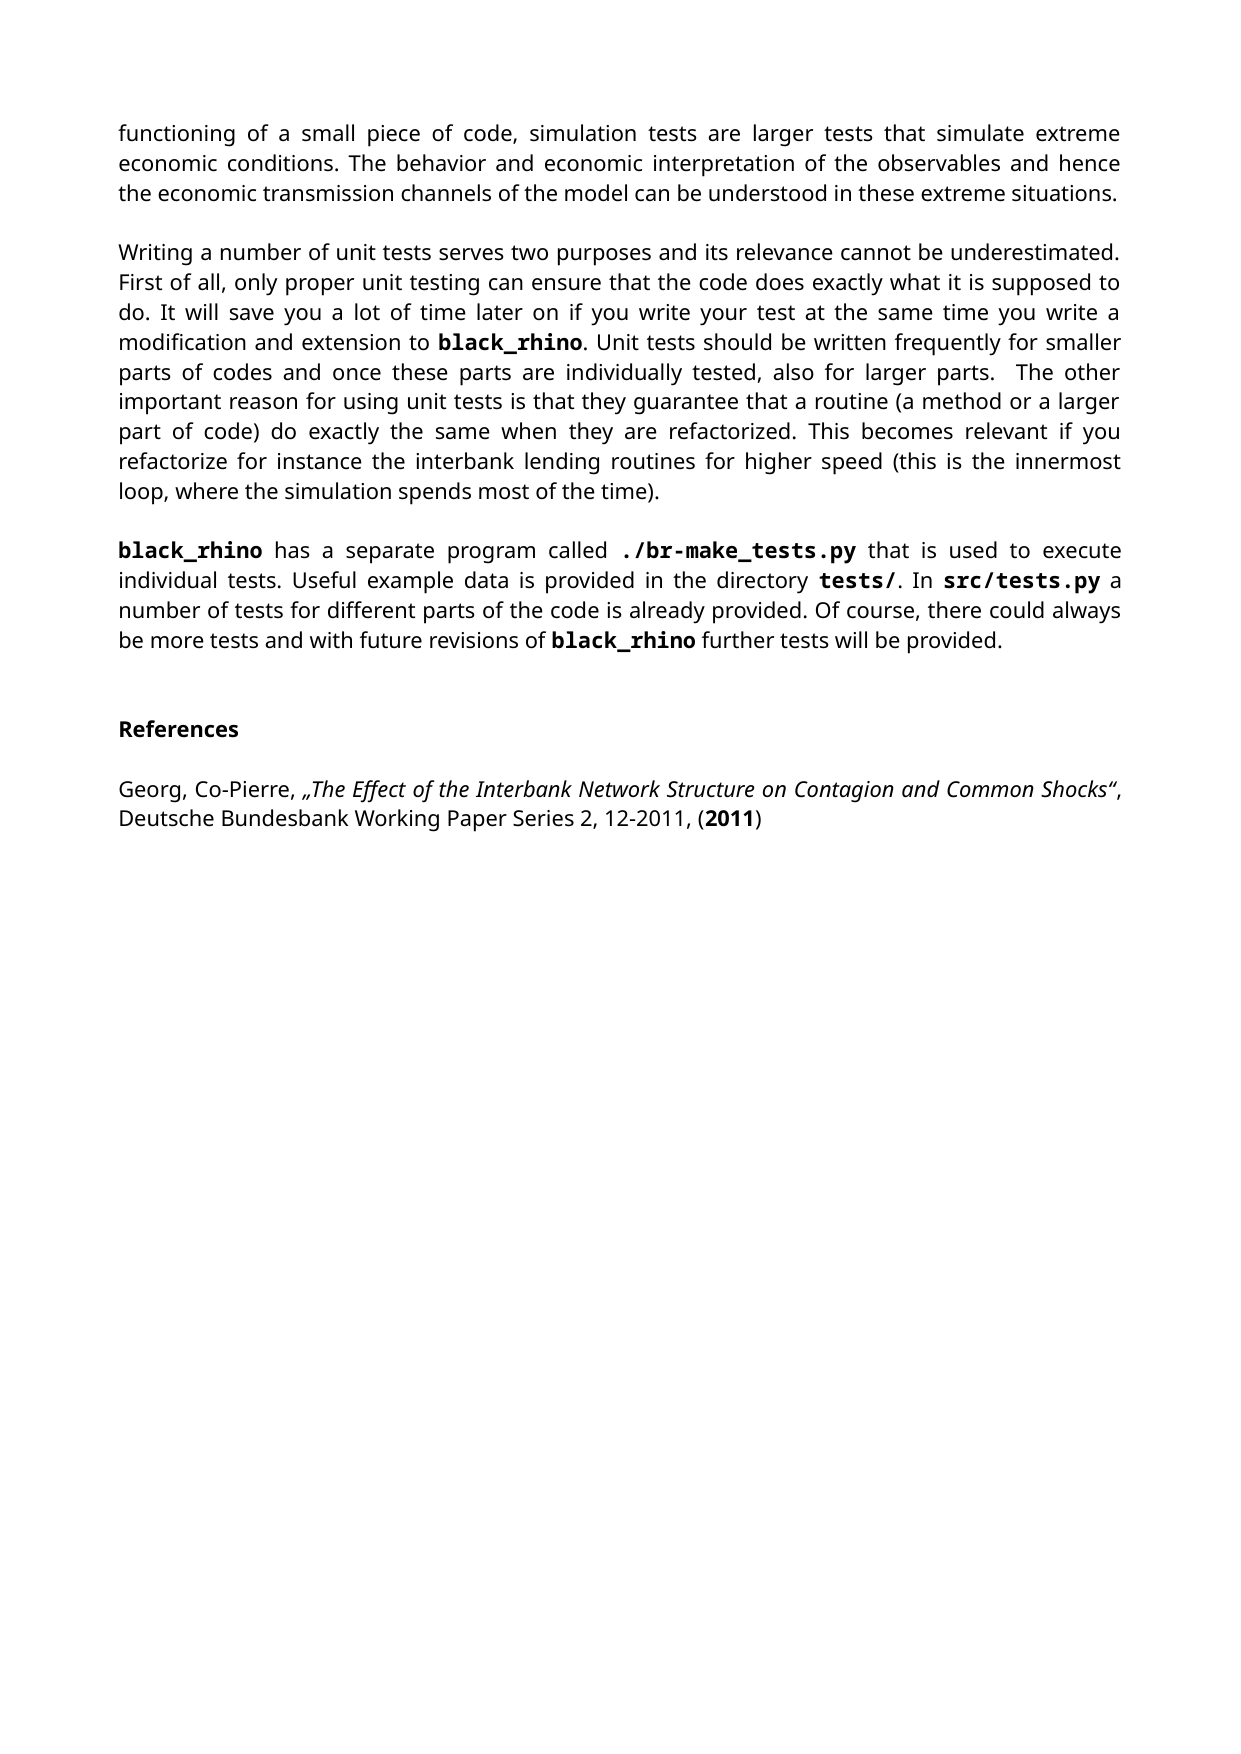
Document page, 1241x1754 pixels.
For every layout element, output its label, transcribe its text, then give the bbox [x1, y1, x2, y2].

text Georg, Co-Pierre, „The Effect of the Interbank Network Structure on Contagion and Common Shocks“, Deutsche Bundesbank Working Paper Series 2, 12-2011, (2011) [118, 773, 1122, 833]
text functioning of a small piece of code, simulation tests are larger tests that simulate extreme economic conditions. The behavior and economic interpretation of the observables and hence the economic transmission channels of the model can be understood in these extreme situations. [118, 118, 1122, 207]
text References [118, 714, 1122, 744]
text Writing a number of unit tests serves two purposes and its relevance cannot be underestimated. First of all, only proper unit testing can ensure that the code does exactly what it is supposed to do. It will save you a lot of time later on if you write your test at the same time you write a modification and extension to black_rhino. Unit tests should be written frequently for smaller parts of codes and once these parts are individually tested, also for larger parts. The other important reason for using unit tests is that they guarantee that a routine (a method or a larger part of code) do exactly the same when they are refactorized. This becomes relevant if you refactorize for instance the interbank lending routines for higher speed (this is the innermost loop, where the simulation spends most of the time). [118, 237, 1122, 505]
text black_rhino has a separate program called ./br-make_tests.py that is used to execute individual tests. Useful example data is provided in the directory tests/. In src/tests.py a number of tests for different parts of the code is already provided. Of course, there could always be more tests and with future revisions of black_rhino further tests will be provided. [118, 535, 1122, 654]
